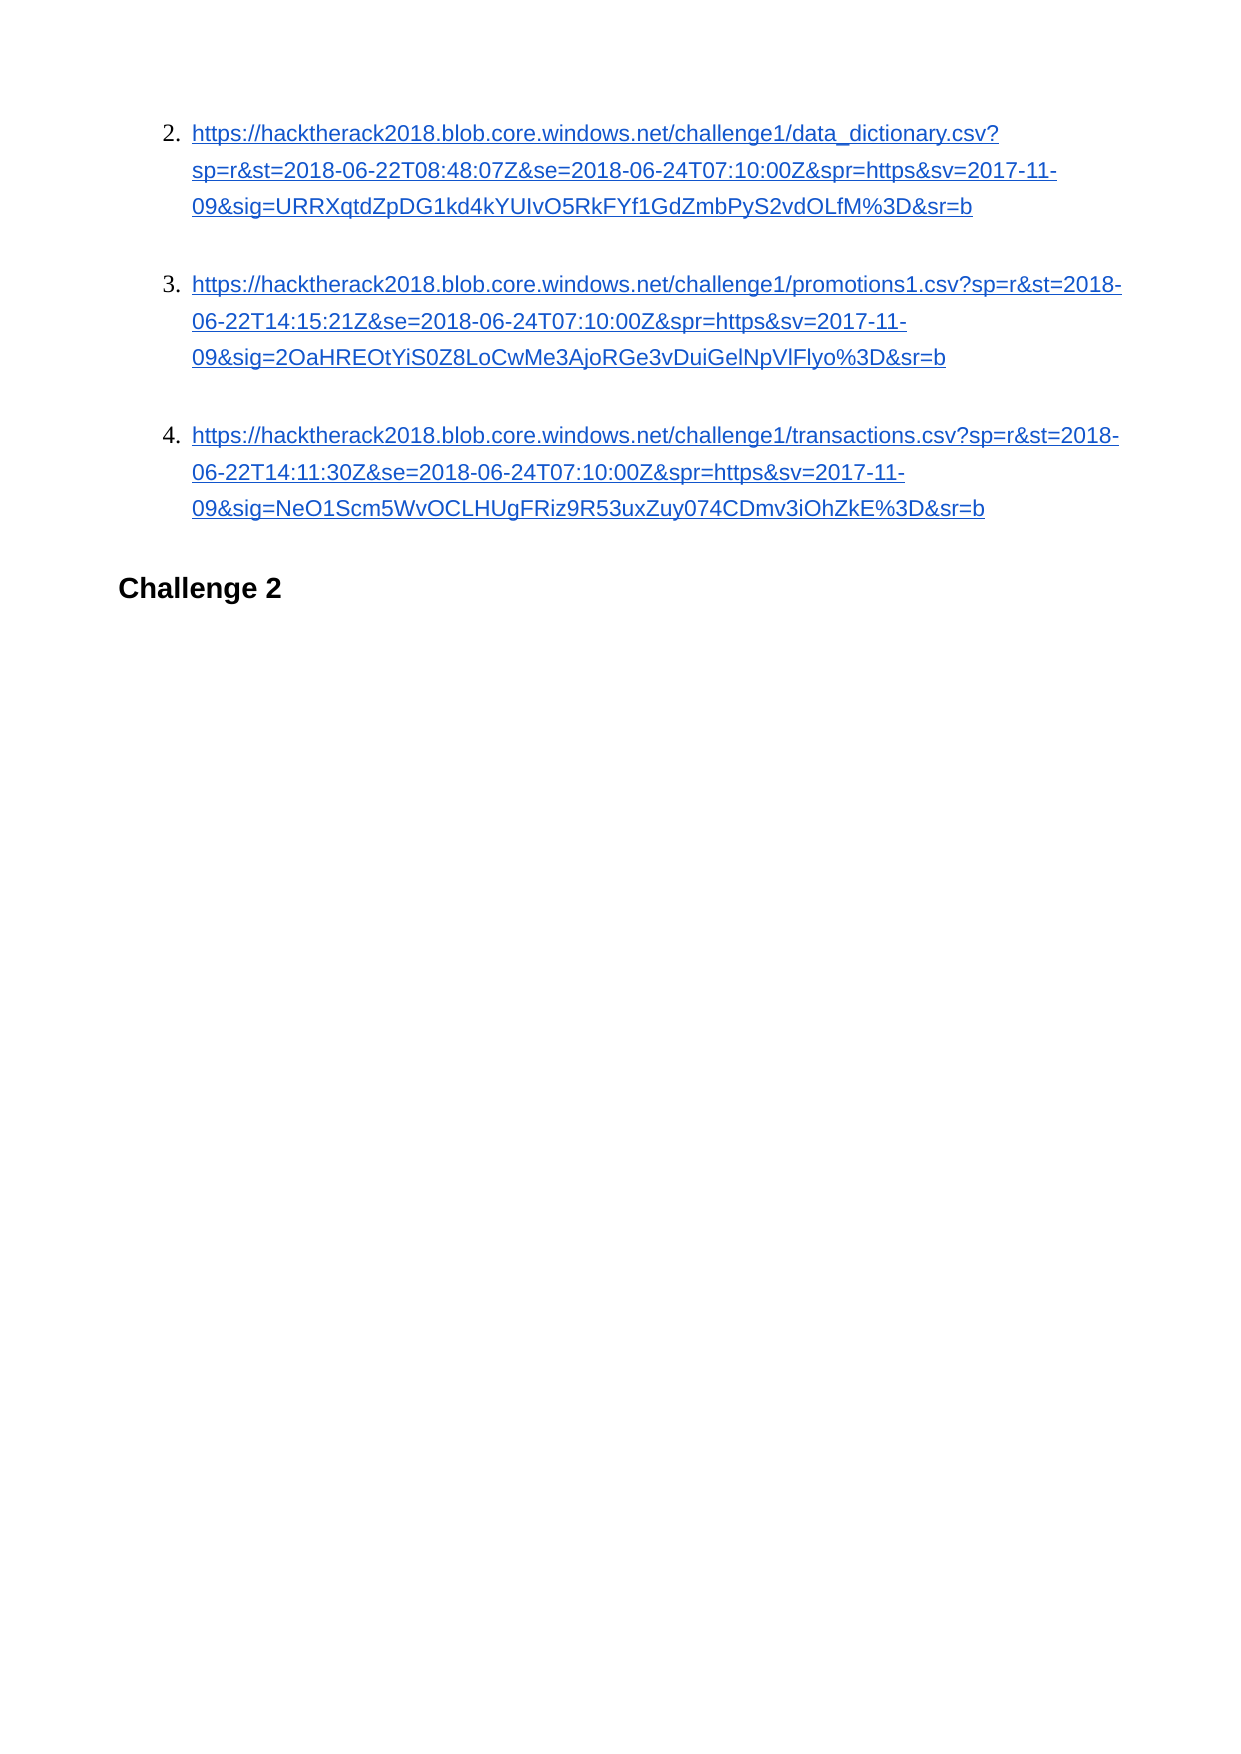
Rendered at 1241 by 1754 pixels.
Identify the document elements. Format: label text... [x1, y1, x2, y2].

list https://hacktherack2018.blob.core.windows.net/challenge1/promotions1.csv?sp=r&st=2018-06-22T14:15:21Z&se=2018-06-24T07:10:00Z&spr=https&sv=2017-11-09&sig=2OaHREOtYiS0Z8LoCwMe3AjoRGe3vDuiGelNpVlFlyo%3D&sr=b [162, 269, 1122, 371]
text Challenge 2 [118, 571, 1122, 605]
list https://hacktherack2018.blob.core.windows.net/challenge1/transactions.csv?sp=r&st=2018-06-22T14:11:30Z&se=2018-06-24T07:10:00Z&spr=https&sv=2017-11-09&sig=NeO1Scm5WvOCLHUgFRiz9R53uxZuy074CDmv3iOhZkE%3D&sr=b [162, 420, 1122, 522]
list https://hacktherack2018.blob.core.windows.net/challenge1/data_dictionary.csv?sp=r&st=2018-06-22T08:48:07Z&se=2018-06-24T07:10:00Z&spr=https&sv=2017-11-09&sig=URRXqtdZpDG1kd4kYUIvO5RkFYf1GdZmbPyS2vdOLfM%3D&sr=b [162, 118, 1122, 219]
